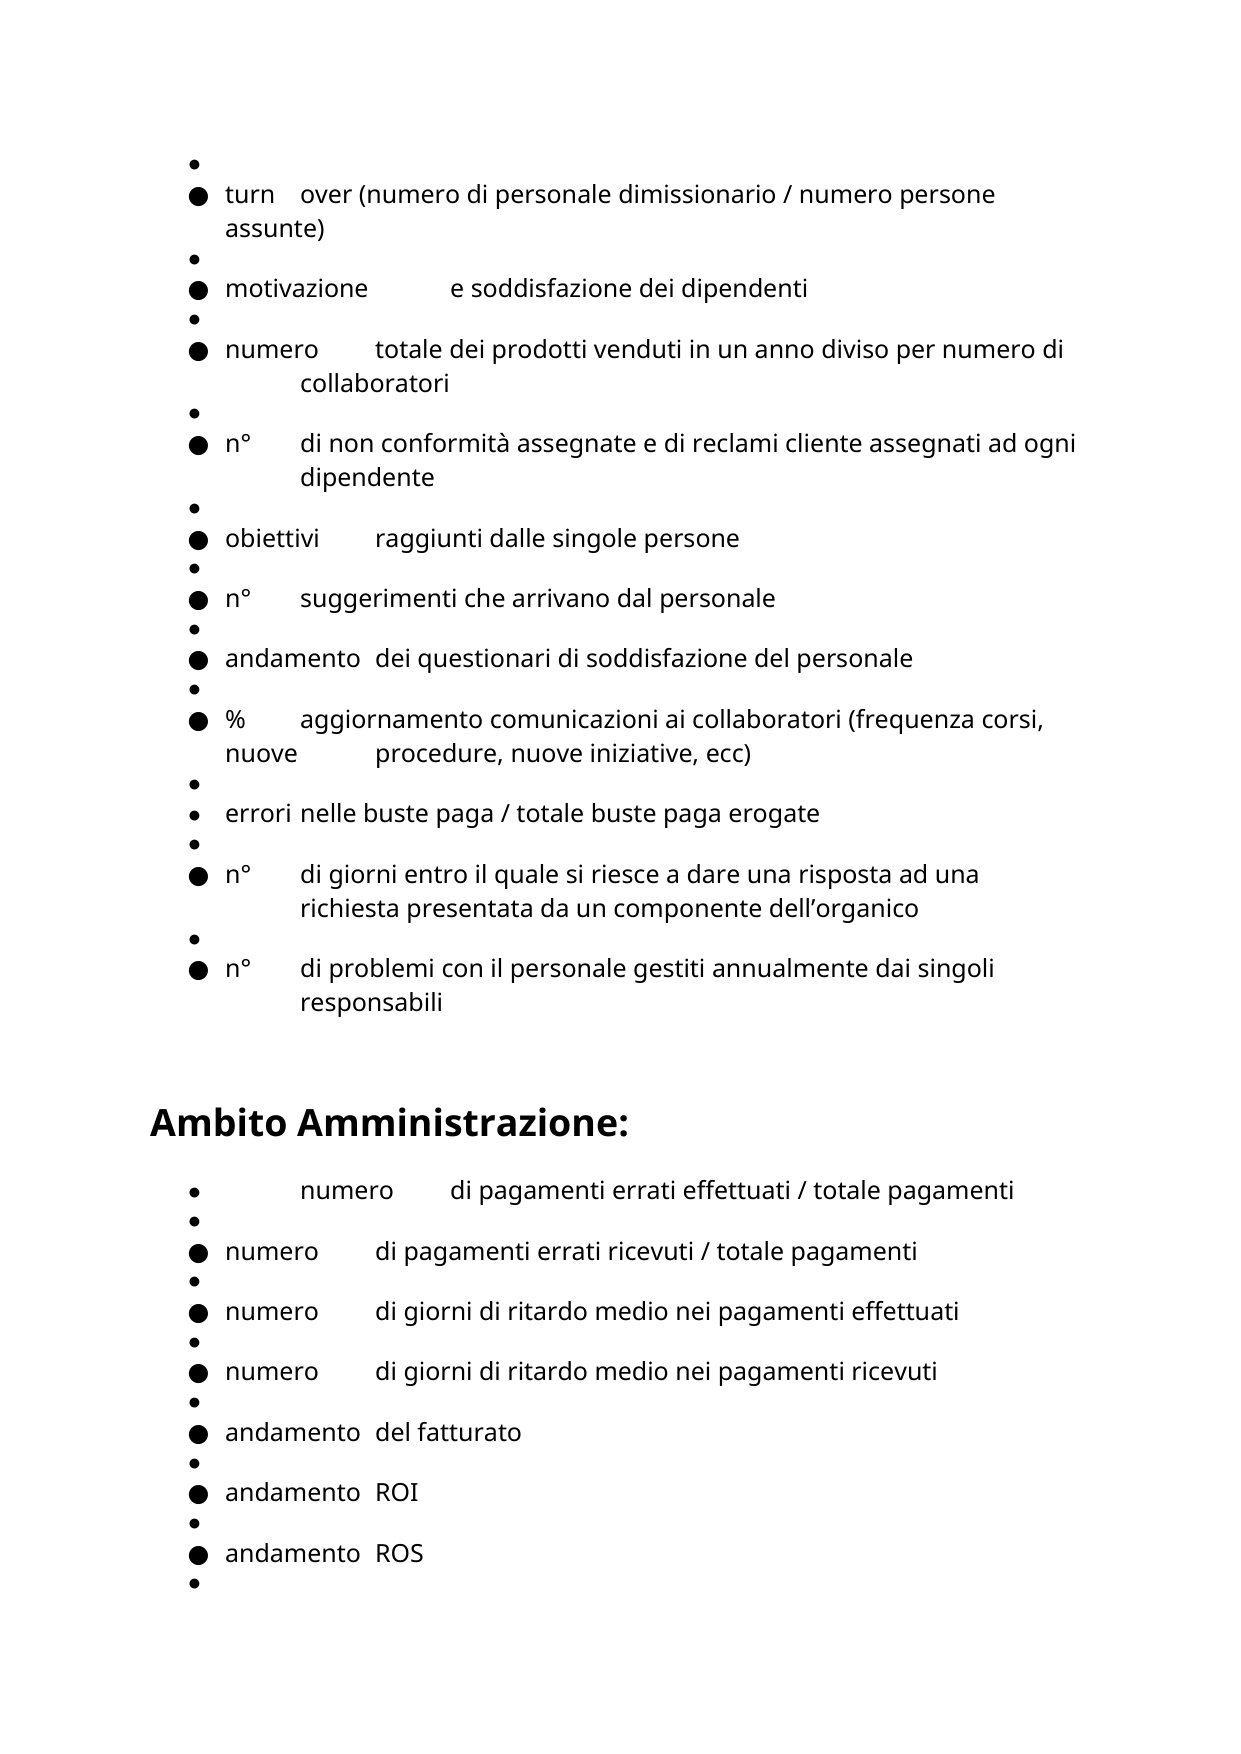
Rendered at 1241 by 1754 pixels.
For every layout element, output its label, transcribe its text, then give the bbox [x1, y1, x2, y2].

list numero di pagamenti errati ricevuti / totale pagamenti [187, 1233, 1090, 1267]
list n° di non conformità assegnate e di reclami cliente assegnati ad ogni dipendente [187, 426, 1090, 494]
list errori nelle buste paga / totale buste paga erogate [187, 796, 1090, 830]
list n° di giorni entro il quale si riesce a dare una risposta ad una richiesta presentata da un componente dell’organico [187, 856, 1090, 924]
list n° suggerimenti che arrivano dal personale [187, 581, 1090, 615]
list numero di giorni di ritardo medio nei pagamenti effettuati [187, 1293, 1090, 1328]
list % aggiornamento comunicazioni ai collaboratori (frequenza corsi, nuove procedure, nuove iniziative, ecc) [187, 701, 1090, 769]
list numero totale dei prodotti venduti in un anno diviso per numero di collaboratori [187, 331, 1090, 399]
list n° di problemi con il personale gestiti annualmente dai singoli responsabili [187, 951, 1090, 1019]
list turn over (numero di personale dimissionario / numero persone assunte) [187, 176, 1090, 244]
list andamento ROS [187, 1535, 1090, 1569]
text Ambito Amministrazione: [150, 1097, 1090, 1148]
list motivazione e soddisfazione dei dipendenti [187, 271, 1090, 305]
list andamento dei questionari di soddisfazione del personale [187, 641, 1090, 675]
list andamento ROI [187, 1475, 1090, 1509]
list numero di pagamenti errati effettuati / totale pagamenti [187, 1173, 1090, 1207]
list obiettivi raggiunti dalle singole persone [187, 520, 1090, 554]
list andamento del fatturato [187, 1414, 1090, 1448]
list numero di giorni di ritardo medio nei pagamenti ricevuti [187, 1354, 1090, 1388]
